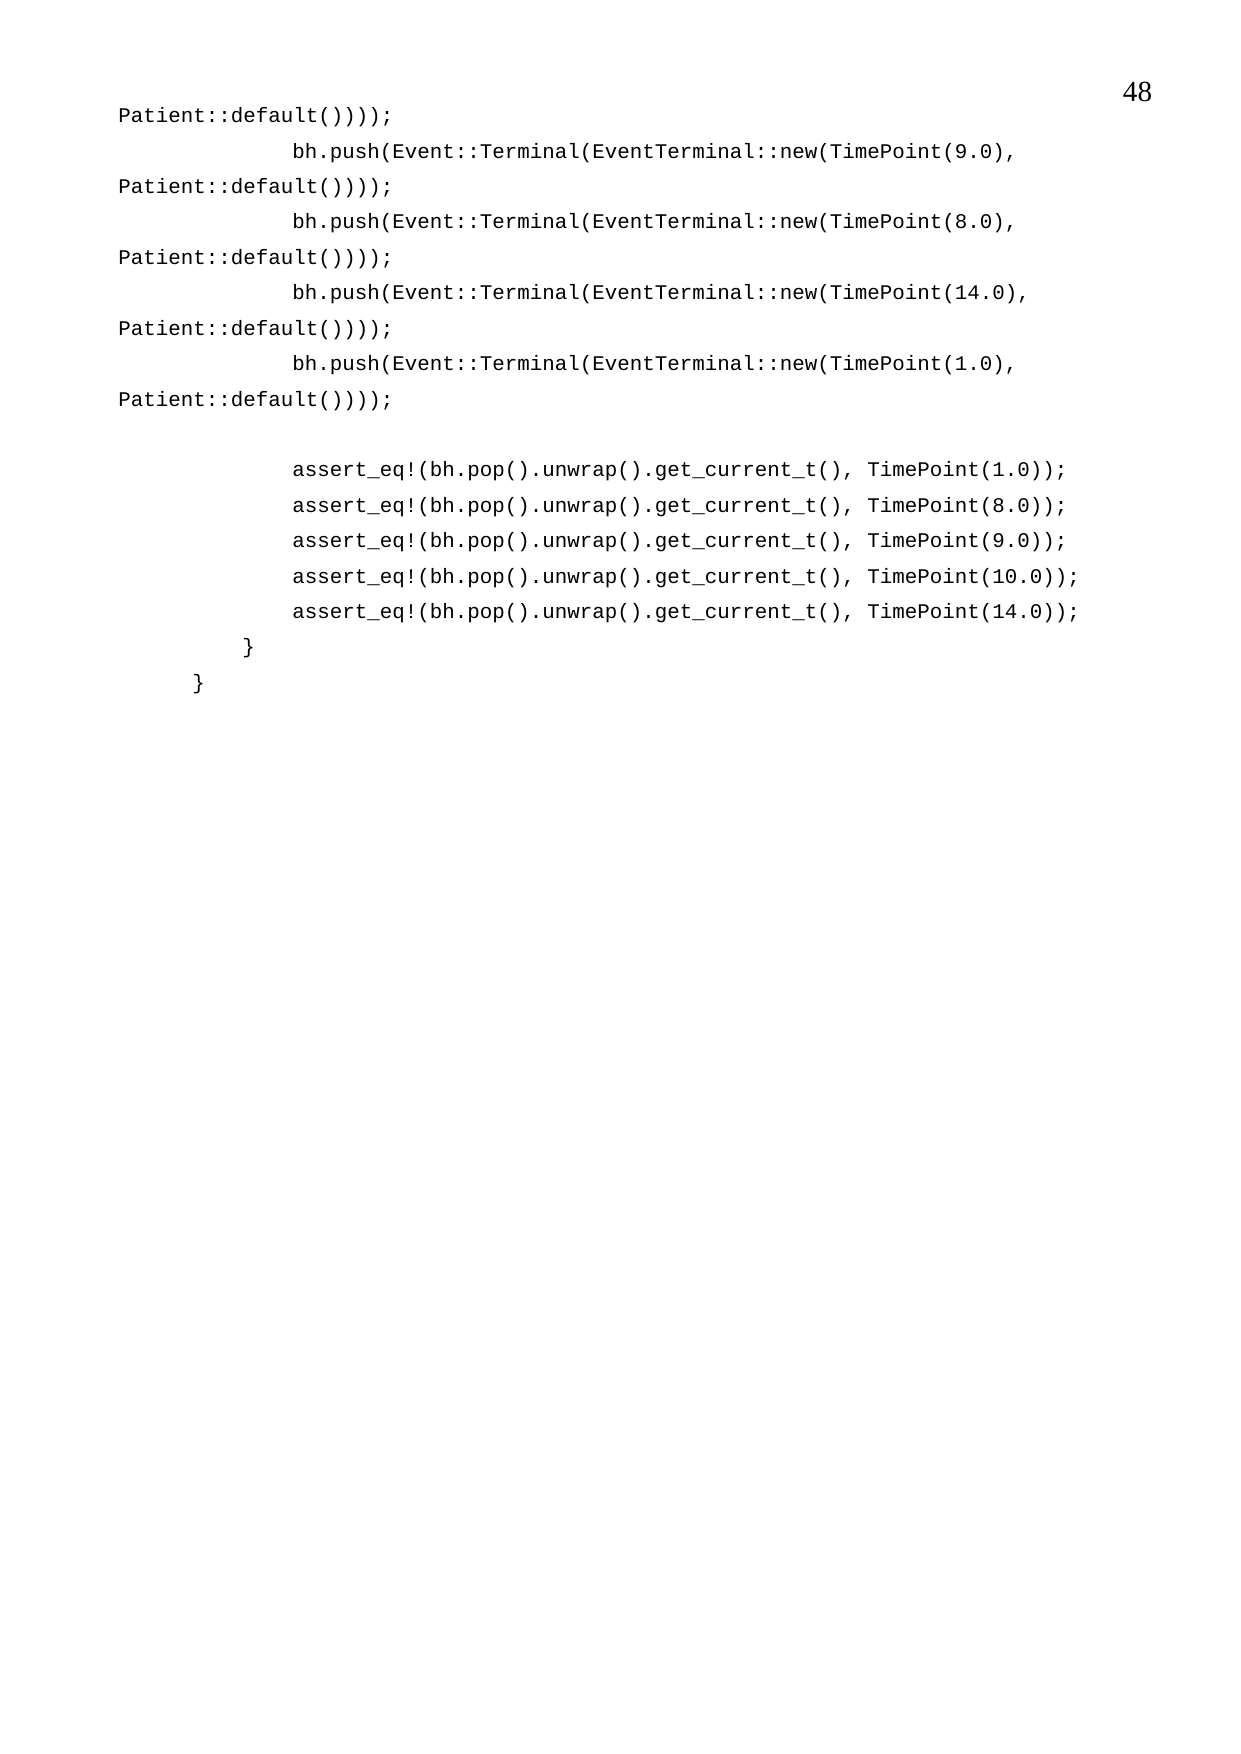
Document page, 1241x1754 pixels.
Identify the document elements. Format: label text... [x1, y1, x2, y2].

text bh.push(Event::Terminal(EventTerminal::new(TimePoint(14.0), Patient::default()))); [118, 282, 1122, 341]
text Patient::default()))); [118, 105, 1122, 129]
text assert_eq!(bh.pop().unwrap().get_current_t(), TimePoint(14.0)); [118, 601, 1122, 625]
text bh.push(Event::Terminal(EventTerminal::new(TimePoint(1.0), Patient::default()))); [118, 353, 1122, 412]
text assert_eq!(bh.pop().unwrap().get_current_t(), TimePoint(8.0)); [118, 495, 1122, 518]
text assert_eq!(bh.pop().unwrap().get_current_t(), TimePoint(10.0)); [118, 566, 1122, 589]
text assert_eq!(bh.pop().unwrap().get_current_t(), TimePoint(1.0)); [118, 459, 1122, 483]
text bh.push(Event::Terminal(EventTerminal::new(TimePoint(8.0), Patient::default()))); [118, 211, 1122, 271]
text assert_eq!(bh.pop().unwrap().get_current_t(), TimePoint(9.0)); [118, 530, 1122, 554]
text } [118, 672, 1122, 696]
text bh.push(Event::Terminal(EventTerminal::new(TimePoint(9.0), Patient::default()))); [118, 141, 1122, 200]
text } [118, 636, 1122, 660]
